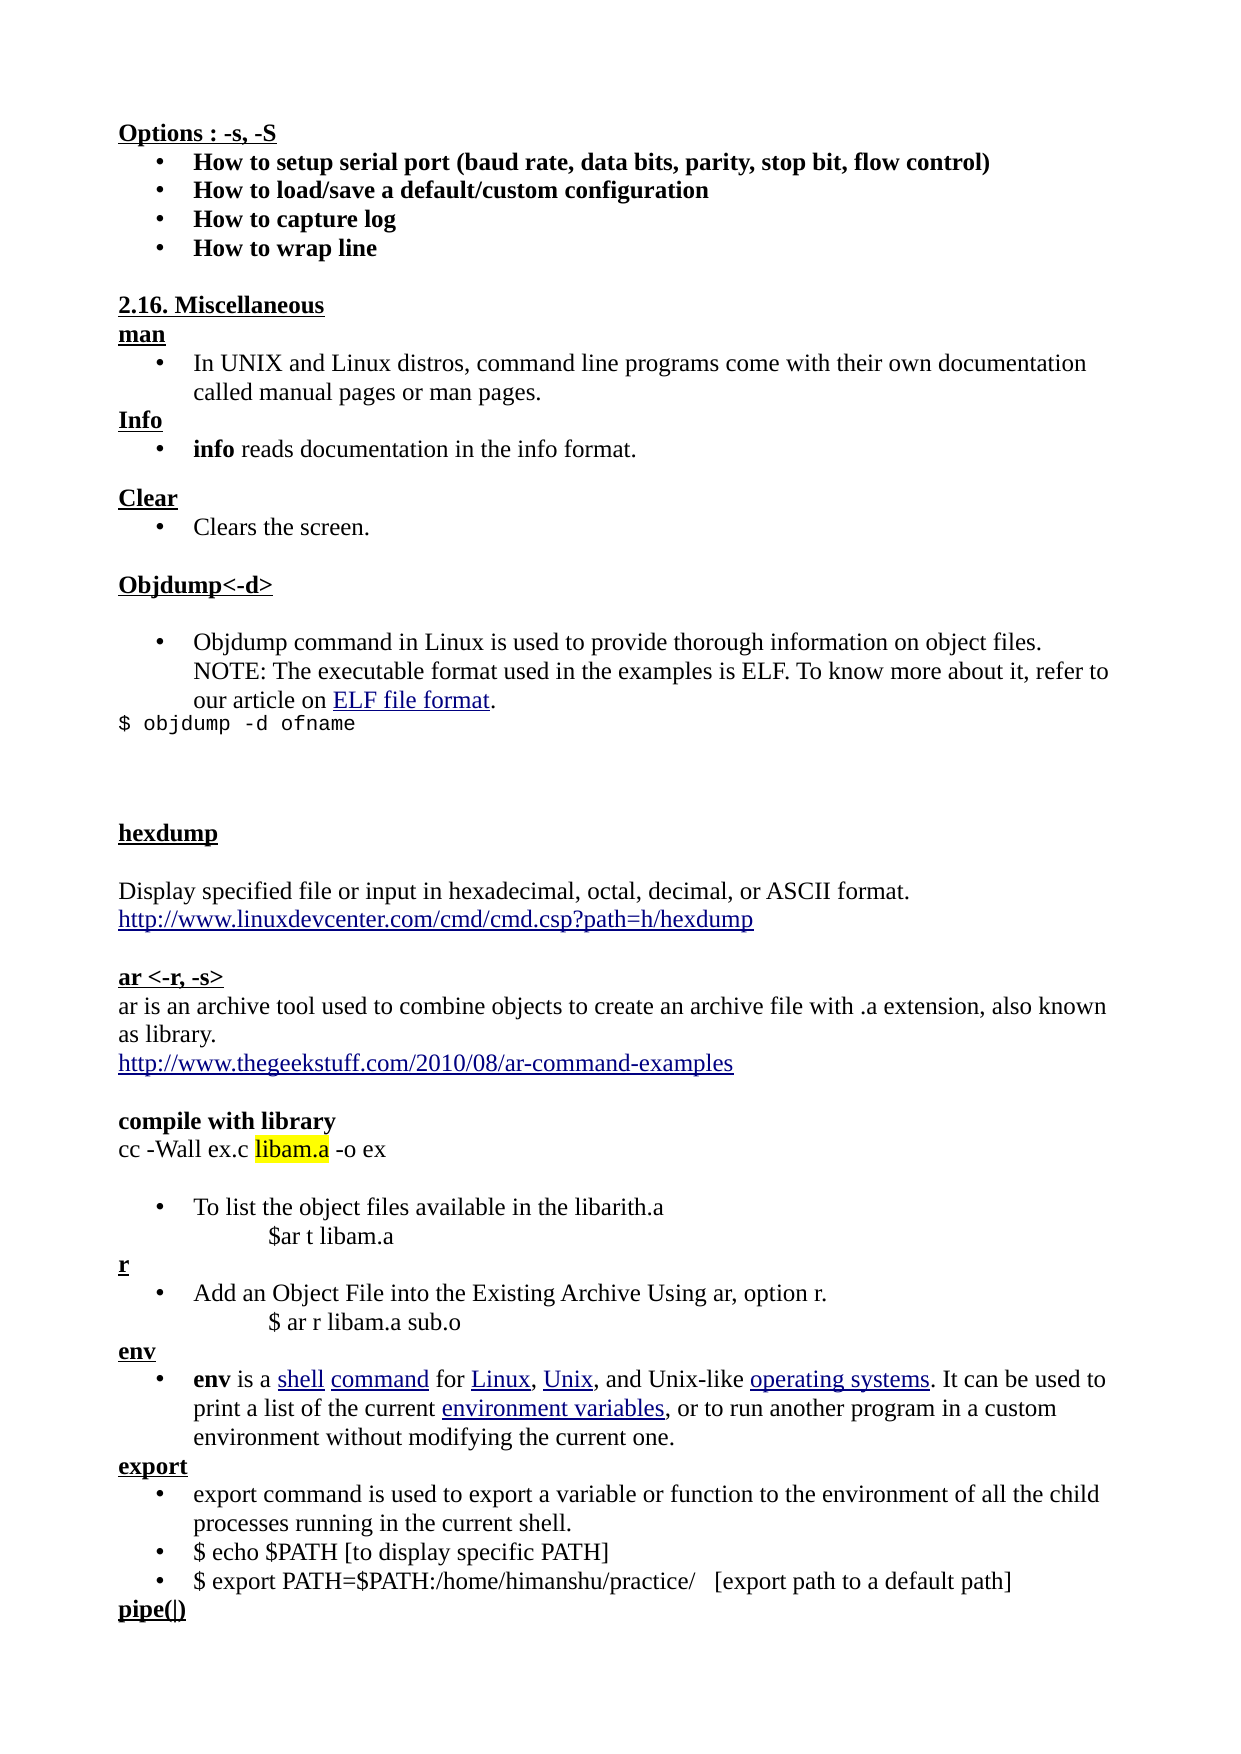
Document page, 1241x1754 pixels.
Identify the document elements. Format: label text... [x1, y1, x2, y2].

list Clears the screen. [156, 512, 1122, 541]
text hexdump [118, 818, 1122, 847]
list $ echo $PATH [to display specific PATH] [156, 1537, 1122, 1566]
text cc -Wall ex.c libam.a -o ex [118, 1134, 1122, 1163]
list NOTE: The executable format used in the examples is ELF. To know more about it, refer to our article on ELF file format. [156, 656, 1122, 713]
text man [118, 319, 1122, 348]
list info reads documentation in the info format. [156, 434, 1122, 463]
list $ar t libam.a [231, 1221, 1122, 1249]
list env is a shell command for Linux, Unix, and Unix-like operating systems. It can be used to print a list of the current environment variables, or to run another program in a custom environment without modifying the current one. [156, 1364, 1122, 1451]
text ar is an archive tool used to combine objects to create an archive file with .a extension, also known as library. [118, 991, 1122, 1048]
text $ objdump -d ofname [118, 713, 1122, 737]
list $ export PATH=$PATH:/home/himanshu/practice/ [export path to a default path] [156, 1566, 1122, 1594]
list How to load/save a default/custom configuration [156, 176, 1122, 204]
text 2.16. Miscellaneous [118, 291, 1122, 319]
text http://www.thegeekstuff.com/2010/08/ar-command-examples [118, 1048, 1122, 1077]
text r [118, 1249, 1122, 1278]
text export [118, 1451, 1122, 1479]
list To list the object files available in the libarith.a [156, 1192, 1122, 1221]
text ar <-r, -s> [118, 962, 1122, 991]
text Objdump<-d> [118, 570, 1122, 598]
text pipe(|) [118, 1594, 1122, 1623]
list In UNIX and Linux distros, command line programs come with their own documentation called manual pages or man pages. [156, 348, 1122, 406]
list Add an Object File into the Existing Archive Using ar, option r. [156, 1278, 1122, 1307]
text Options : -s, -S [118, 118, 1122, 147]
list How to wrap line [156, 233, 1122, 262]
list How to setup serial port (baud rate, data bits, parity, stop bit, flow control) [156, 147, 1122, 176]
text Display specified file or input in hexadecimal, octal, decimal, or ASCII format. [118, 876, 1122, 904]
text Info [118, 406, 1122, 434]
text Clear [118, 483, 1122, 512]
list Objdump command in Linux is used to provide thorough information on object files. [156, 627, 1122, 656]
list export command is used to export a variable or function to the environment of all the child processes running in the current shell. [156, 1479, 1122, 1537]
text http://www.linuxdevcenter.com/cmd/cmd.csp?path=h/hexdump [118, 904, 1122, 933]
list How to capture log [156, 204, 1122, 233]
text env [118, 1336, 1122, 1364]
text compile with library [118, 1106, 1122, 1134]
list $ ar r libam.a sub.o [231, 1307, 1122, 1336]
